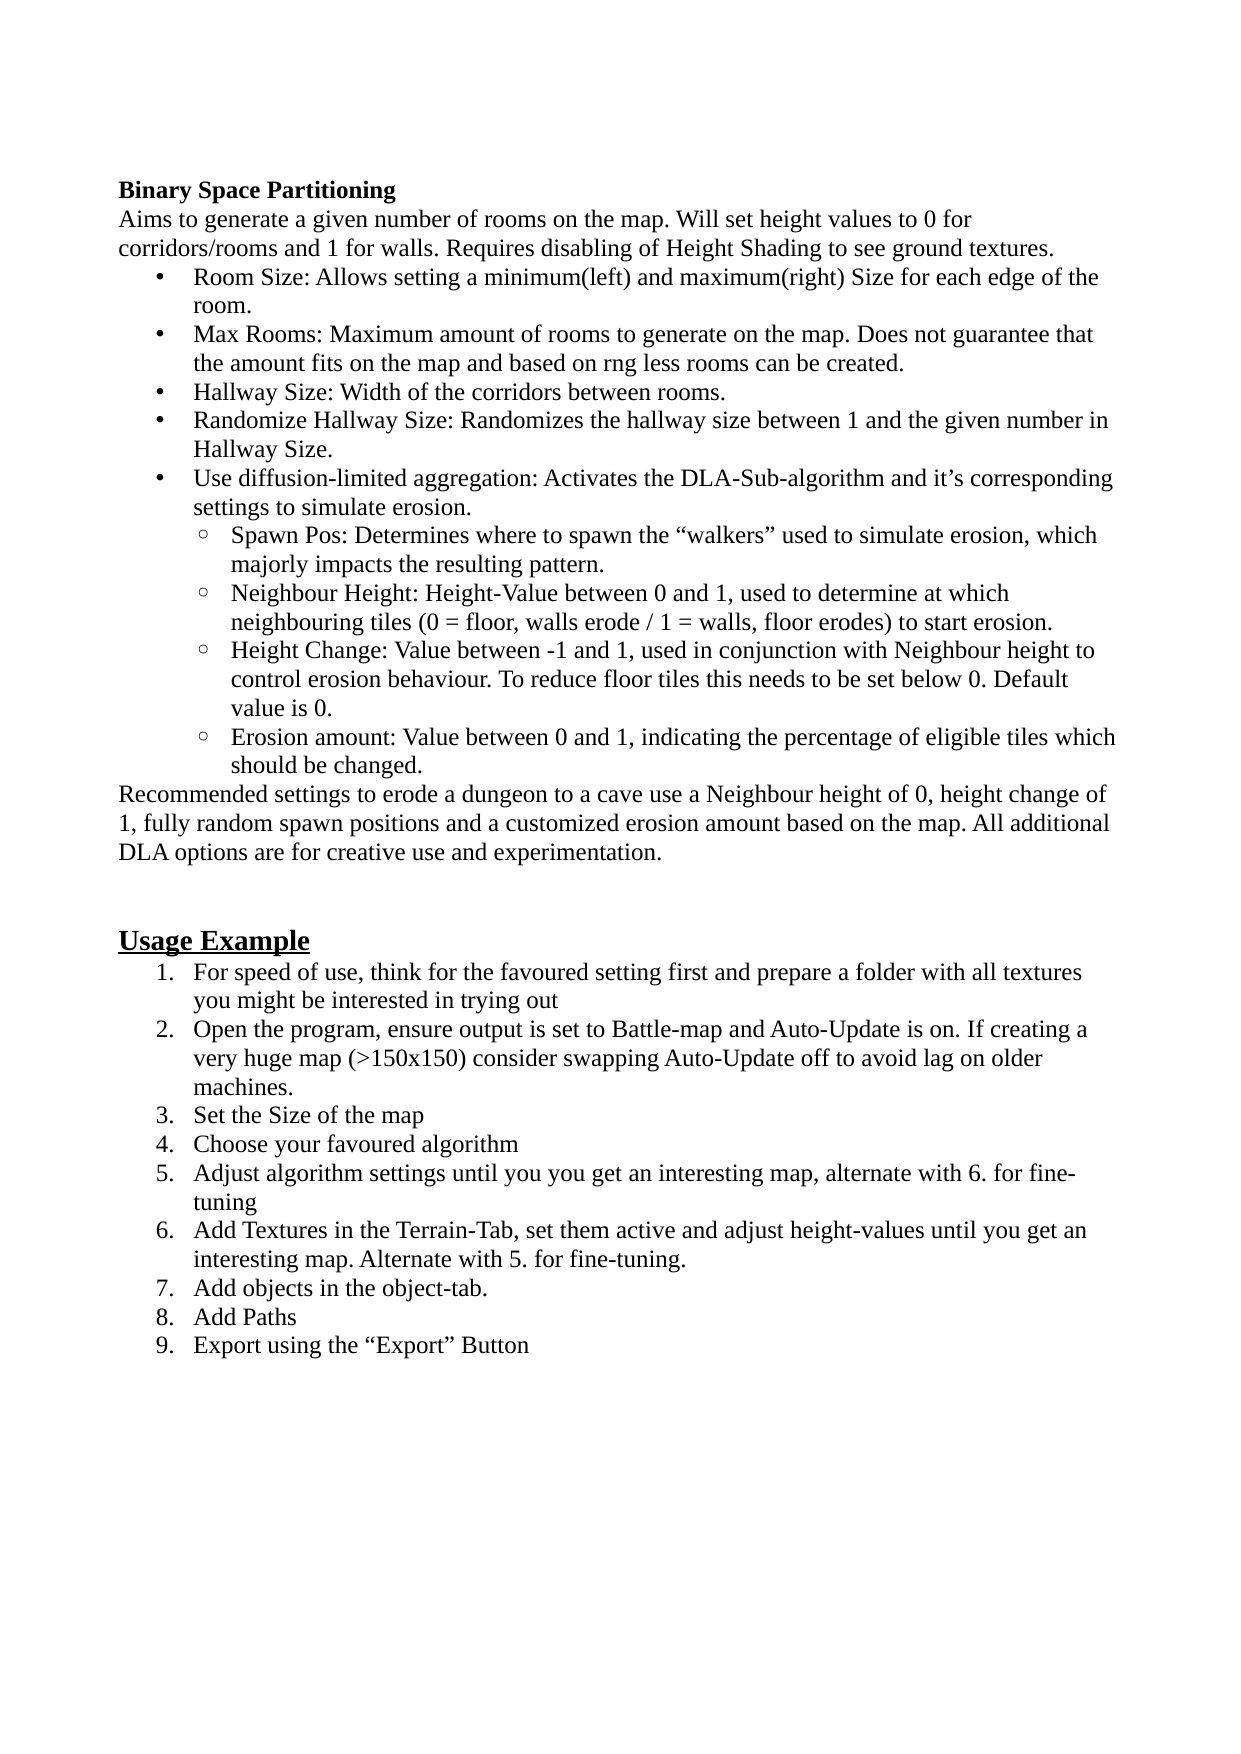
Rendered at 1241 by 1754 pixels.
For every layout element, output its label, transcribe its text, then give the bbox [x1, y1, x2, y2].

list Adjust algorithm settings until you you get an interesting map, alternate with 6. for fine-tuning [156, 1158, 1122, 1215]
list Randomize Hallway Size: Randomizes the hallway size between 1 and the given number in Hallway Size. [156, 406, 1122, 463]
list Set the Size of the map [156, 1100, 1122, 1129]
list Use diffusion-limited aggregation: Activates the DLA-Sub-algorithm and it’s corresponding settings to simulate erosion. [156, 463, 1122, 521]
text Recommended settings to erode a dungeon to a cave use a Neighbour height of 0, height change of 1, fully random spawn positions and a customized erosion amount based on the map. All additional DLA options are for creative use and experimentation. [118, 779, 1122, 866]
list Neighbour Height: Height-Value between 0 and 1, used to determine at which neighbouring tiles (0 = floor, walls erode / 1 = walls, floor erodes) to start erosion. [193, 578, 1122, 636]
list Open the program, ensure output is set to Battle-map and Auto-Update is on. If creating a very huge map (>150x150) consider swapping Auto-Update off to avoid lag on older machines. [156, 1014, 1122, 1100]
text Aims to generate a given number of rooms on the map. Will set height values to 0 for corridors/rooms and 1 for walls. Requires disabling of Height Shading to see ground textures. [118, 204, 1122, 262]
list Add objects in the object-tab. [156, 1273, 1122, 1302]
list Add Textures in the Terrain-Tab, set them active and adjust height-values until you get an interesting map. Alternate with 5. for fine-tuning. [156, 1215, 1122, 1273]
text Usage Example [118, 923, 1122, 957]
list For speed of use, think for the favoured setting first and prepare a folder with all textures you might be interested in trying out [156, 957, 1122, 1014]
list Add Paths [156, 1302, 1122, 1330]
list Room Size: Allows setting a minimum(left) and maximum(right) Size for each edge of the room. [156, 262, 1122, 319]
list Height Change: Value between -1 and 1, used in conjunction with Neighbour height to control erosion behaviour. To reduce floor tiles this needs to be set below 0. Default value is 0. [193, 636, 1122, 722]
list Erosion amount: Value between 0 and 1, indicating the percentage of eligible tiles which should be changed. [193, 722, 1122, 779]
list Spawn Pos: Determines where to spawn the “walkers” used to simulate erosion, which majorly impacts the resulting pattern. [193, 521, 1122, 578]
list Export using the “Export” Button [156, 1330, 1122, 1359]
list Choose your favoured algorithm [156, 1129, 1122, 1158]
list Max Rooms: Maximum amount of rooms to generate on the map. Does not guarantee that the amount fits on the map and based on rng less rooms can be created. [156, 319, 1122, 377]
text Binary Space Partitioning [118, 176, 1122, 204]
list Hallway Size: Width of the corridors between rooms. [156, 377, 1122, 406]
